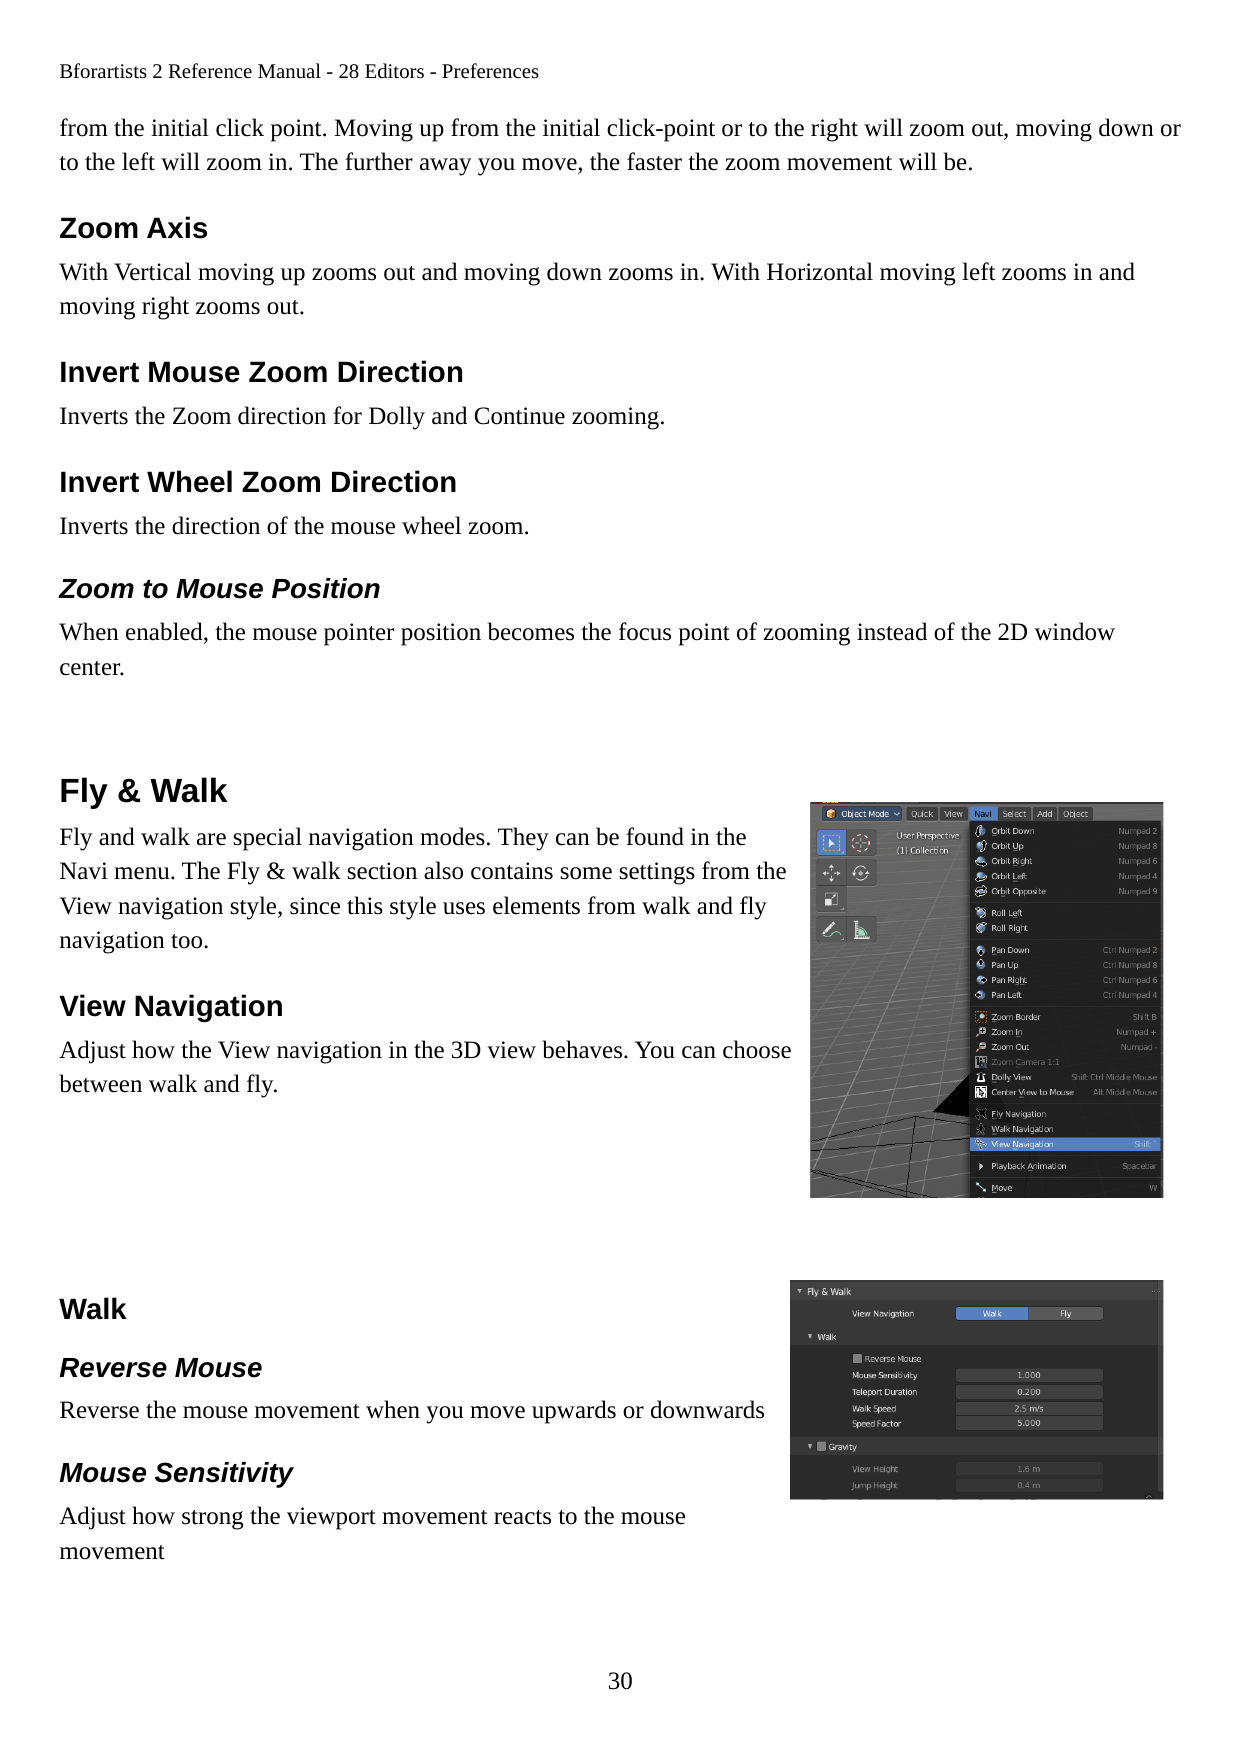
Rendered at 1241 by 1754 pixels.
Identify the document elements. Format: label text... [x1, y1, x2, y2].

subtitle Mouse Sensitivity [59, 1457, 790, 1489]
text Inverts the Zoom direction for Dolly and Continue zooming. [59, 401, 1181, 430]
subtitle Walk [59, 1292, 790, 1326]
text Adjust how the View navigation in the 3D view behaves. You can choose between walk and fly. [59, 1035, 810, 1098]
text from the initial click point. Moving up from the initial click-point or to the right will zoom out, moving down or to the left will zoom in. The further away you move, the faster the zoom movement will be. [59, 113, 1181, 176]
subtitle [1164, 989, 1181, 1023]
subtitle [1164, 1457, 1181, 1489]
subtitle Invert Wheel Zoom Direction [59, 465, 1181, 499]
subtitle [1164, 1351, 1181, 1383]
subtitle Zoom Axis [59, 211, 1181, 244]
subtitle Invert Mouse Zoom Direction [59, 355, 1181, 389]
text When enabled, the mouse pointer position becomes the focus point of zooming instead of the 2D window center. [59, 617, 1181, 680]
picture [810, 802, 1164, 1198]
subtitle [1164, 1292, 1181, 1326]
subtitle Zoom to Mouse Position [59, 573, 1181, 605]
subtitle View Navigation [59, 989, 810, 1023]
subtitle Fly & Walk [59, 771, 1181, 809]
text Fly and walk are special navigation modes. They can be found in the Navi menu. The Fly & walk section also contains some settings from the View navigation style, since this style uses elements from walk and fly navigation too. [59, 822, 810, 954]
subtitle Reverse Mouse [59, 1351, 790, 1383]
picture [790, 1280, 1164, 1500]
text Inverts the direction of the mouse wheel zoom. [59, 511, 1181, 540]
text With Vertical moving up zooms out and moving down zooms in. With Horizontal moving left zooms in and moving right zooms out. [59, 257, 1181, 320]
text Adjust how strong the viewport movement reacts to the mouse movement [59, 1501, 1181, 1564]
text Reverse the mouse movement when you move upwards or downwards [59, 1395, 790, 1424]
